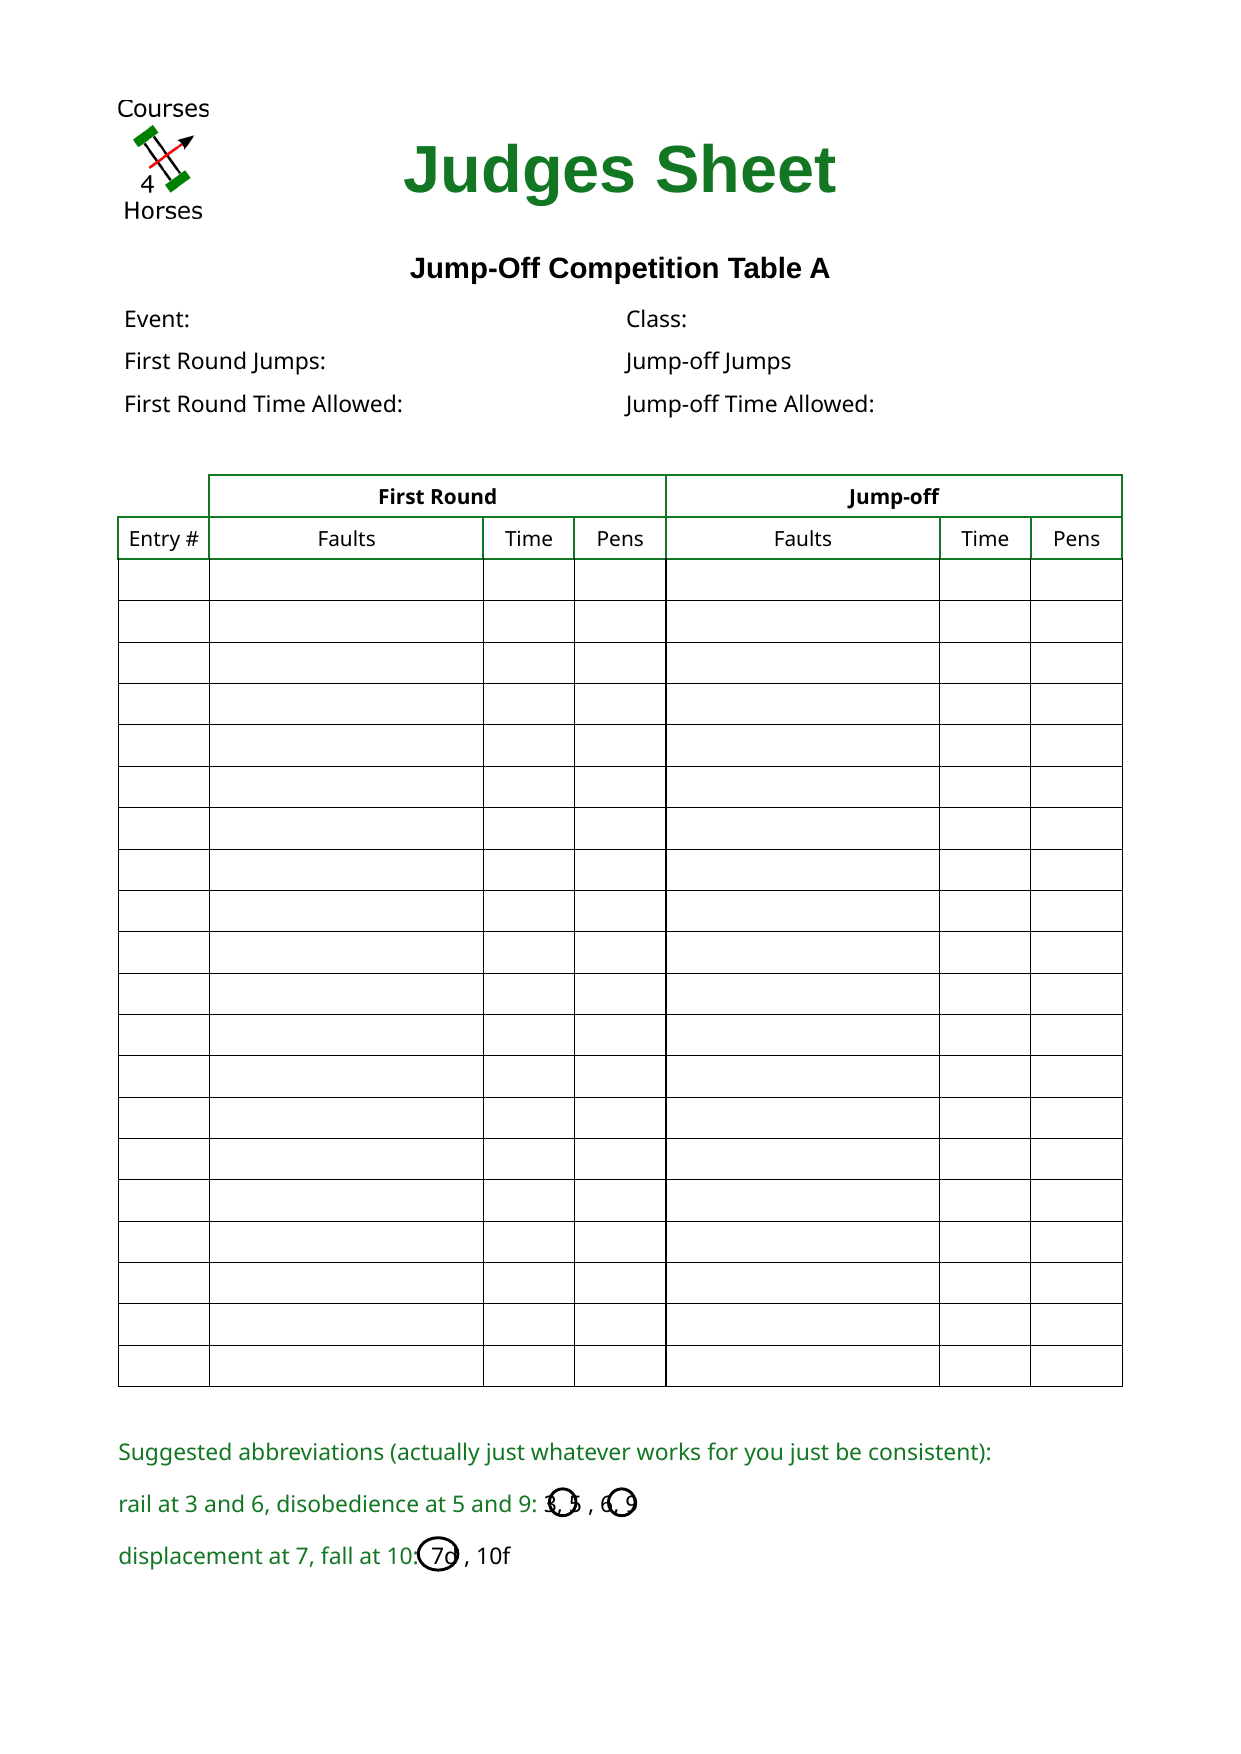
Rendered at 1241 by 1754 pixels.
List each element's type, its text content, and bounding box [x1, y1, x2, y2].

table_cell [119, 808, 209, 848]
table_cell [940, 684, 1030, 724]
table_header Event: [118, 297, 620, 339]
table_cell Pens [575, 518, 665, 558]
table_cell [575, 932, 665, 972]
table_cell [575, 601, 665, 642]
table_cell [484, 643, 574, 683]
table_cell [484, 1056, 574, 1097]
table_cell [119, 601, 209, 642]
table_cell [575, 1098, 665, 1138]
table_cell [1031, 684, 1122, 724]
table_cell [484, 1180, 574, 1221]
table_cell [1031, 767, 1122, 807]
table_cell [484, 1263, 574, 1303]
table_cell [484, 1139, 574, 1179]
text rail at 3 and 6, disobedience at 5 and 9: 3, 5 , 6, 9 [118, 1488, 1122, 1519]
table_cell [210, 1222, 483, 1262]
table_cell [940, 1263, 1030, 1303]
table_cell [484, 1304, 574, 1345]
table_cell [575, 891, 665, 931]
table_cell [210, 1139, 483, 1179]
table_cell [484, 684, 574, 724]
table_cell [667, 891, 939, 931]
table_cell [484, 1346, 574, 1386]
text displacement at 7, fall at 10: 7d , 10f [444, 1540, 1122, 1572]
table_cell [575, 808, 665, 848]
table_cell [119, 684, 209, 724]
table_cell [1031, 974, 1122, 1014]
table_cell [210, 725, 483, 766]
table_cell [575, 1304, 665, 1345]
table_cell Pens [1032, 518, 1121, 558]
table_cell [484, 560, 574, 600]
table_cell [575, 850, 665, 890]
picture [118, 100, 209, 219]
table_cell [940, 767, 1030, 807]
table_cell [484, 1222, 574, 1262]
text displacement at 7, fall at 10: 7d , 10f [118, 1540, 432, 1572]
table_cell [667, 1015, 939, 1055]
table_cell [1031, 932, 1122, 972]
table_cell [484, 1098, 574, 1138]
table_cell [119, 891, 209, 931]
table_cell [667, 1098, 939, 1138]
table_cell [1031, 1015, 1122, 1055]
table_cell [210, 601, 483, 642]
table_cell [210, 1180, 483, 1221]
table_cell [940, 850, 1030, 890]
table_cell [667, 808, 939, 848]
table_header Jump-off [667, 476, 1121, 516]
text Suggested abbreviations (actually just whatever works for you just be consistent): [118, 1436, 1122, 1467]
table_cell [484, 1015, 574, 1055]
table_cell [119, 1346, 209, 1386]
table_cell [119, 1139, 209, 1179]
text displacement at 7, fall at 10: 7d , 10f [420, 1540, 454, 1568]
table_cell [940, 891, 1030, 931]
table_cell [1031, 1139, 1122, 1179]
table_cell [940, 1015, 1030, 1055]
table_header Class: [620, 297, 1122, 339]
table_cell [1031, 601, 1122, 642]
table_cell [1031, 1304, 1122, 1345]
table_cell [667, 1346, 939, 1386]
table_cell [484, 601, 574, 642]
table_cell [210, 932, 483, 972]
table_cell [667, 1263, 939, 1303]
table_cell [119, 1056, 209, 1097]
table_cell [210, 891, 483, 931]
table_cell [1031, 808, 1122, 848]
subtitle Jump-Off Competition Table A [118, 251, 1122, 284]
table_cell [575, 643, 665, 683]
table_cell [210, 850, 483, 890]
table_cell [119, 643, 209, 683]
table_cell [1031, 1263, 1122, 1303]
table_cell Faults [210, 518, 482, 558]
table_cell [667, 1304, 939, 1345]
table_cell [667, 601, 939, 642]
table_cell [667, 1139, 939, 1179]
table_cell [667, 850, 939, 890]
table_cell [575, 1015, 665, 1055]
table_cell [940, 1098, 1030, 1138]
table_cell [1031, 1180, 1122, 1221]
table_cell [940, 808, 1030, 848]
table_cell [940, 1139, 1030, 1179]
table_cell [940, 643, 1030, 683]
table_cell [940, 974, 1030, 1014]
table_cell Time [941, 518, 1030, 558]
table_cell [575, 767, 665, 807]
table_cell [667, 767, 939, 807]
table_cell [210, 1304, 483, 1345]
table_cell [210, 1098, 483, 1138]
table_cell [940, 932, 1030, 972]
table_cell [484, 932, 574, 972]
table_cell [667, 1180, 939, 1221]
table_cell [210, 1056, 483, 1097]
table_cell [575, 725, 665, 766]
table_cell [575, 974, 665, 1014]
table_cell [940, 601, 1030, 642]
table_cell [575, 1180, 665, 1221]
table_cell [1031, 1056, 1122, 1097]
table_cell [940, 1056, 1030, 1097]
table_cell [484, 808, 574, 848]
table_cell Jump-off Jumps [620, 340, 1122, 382]
table_cell [575, 560, 665, 600]
table_cell [1031, 1346, 1122, 1386]
table_cell [940, 1346, 1030, 1386]
table_cell [119, 560, 209, 600]
table_cell [119, 1304, 209, 1345]
table_cell [575, 684, 665, 724]
table_header [118, 474, 208, 516]
table_cell [575, 1263, 665, 1303]
table_cell [667, 643, 939, 683]
table_cell [940, 1222, 1030, 1262]
table_cell [940, 1304, 1030, 1345]
table_cell [940, 725, 1030, 766]
table_cell [119, 1015, 209, 1055]
table_cell [119, 1263, 209, 1303]
table_cell Entry # [119, 518, 208, 558]
table_cell [484, 767, 574, 807]
table_cell [1031, 891, 1122, 931]
table_cell [210, 1346, 483, 1386]
table_cell [119, 725, 209, 766]
table_cell First Round Jumps: [118, 340, 620, 382]
table_cell [1031, 1222, 1122, 1262]
table_cell [1031, 1098, 1122, 1138]
table_cell [210, 560, 483, 600]
table_cell [667, 684, 939, 724]
table_cell [1031, 850, 1122, 890]
table_cell [940, 560, 1030, 600]
table_cell Time [484, 518, 573, 558]
table_cell [119, 974, 209, 1014]
table_cell [210, 1015, 483, 1055]
table_cell [940, 1180, 1030, 1221]
table_cell [119, 767, 209, 807]
table_cell [119, 1180, 209, 1221]
table_cell [119, 1222, 209, 1262]
table_cell First Round Time Allowed: [118, 382, 620, 425]
table_cell [484, 725, 574, 766]
table_cell [575, 1056, 665, 1097]
table_cell [210, 684, 483, 724]
table_cell Faults [667, 518, 939, 558]
table_cell [1031, 725, 1122, 766]
table_cell [575, 1139, 665, 1179]
table_cell [575, 1222, 665, 1262]
table_cell [575, 1346, 665, 1386]
table_cell [119, 850, 209, 890]
table_cell Jump-off Time Allowed: [620, 382, 1122, 425]
table_cell [484, 850, 574, 890]
table_cell [210, 808, 483, 848]
table_cell [667, 725, 939, 766]
table_cell [119, 1098, 209, 1138]
table_cell [210, 767, 483, 807]
table_cell [210, 974, 483, 1014]
table_cell [667, 1056, 939, 1097]
table_cell [1031, 643, 1122, 683]
table_cell [667, 974, 939, 1014]
table_cell [667, 932, 939, 972]
table_cell [667, 1222, 939, 1262]
table_cell [119, 932, 209, 972]
table_header First Round [210, 476, 665, 516]
table_cell [210, 643, 483, 683]
table_cell [1031, 560, 1122, 600]
table_cell [210, 1263, 483, 1303]
table_cell [667, 560, 939, 600]
table_cell [484, 974, 574, 1014]
table_cell [484, 891, 574, 931]
